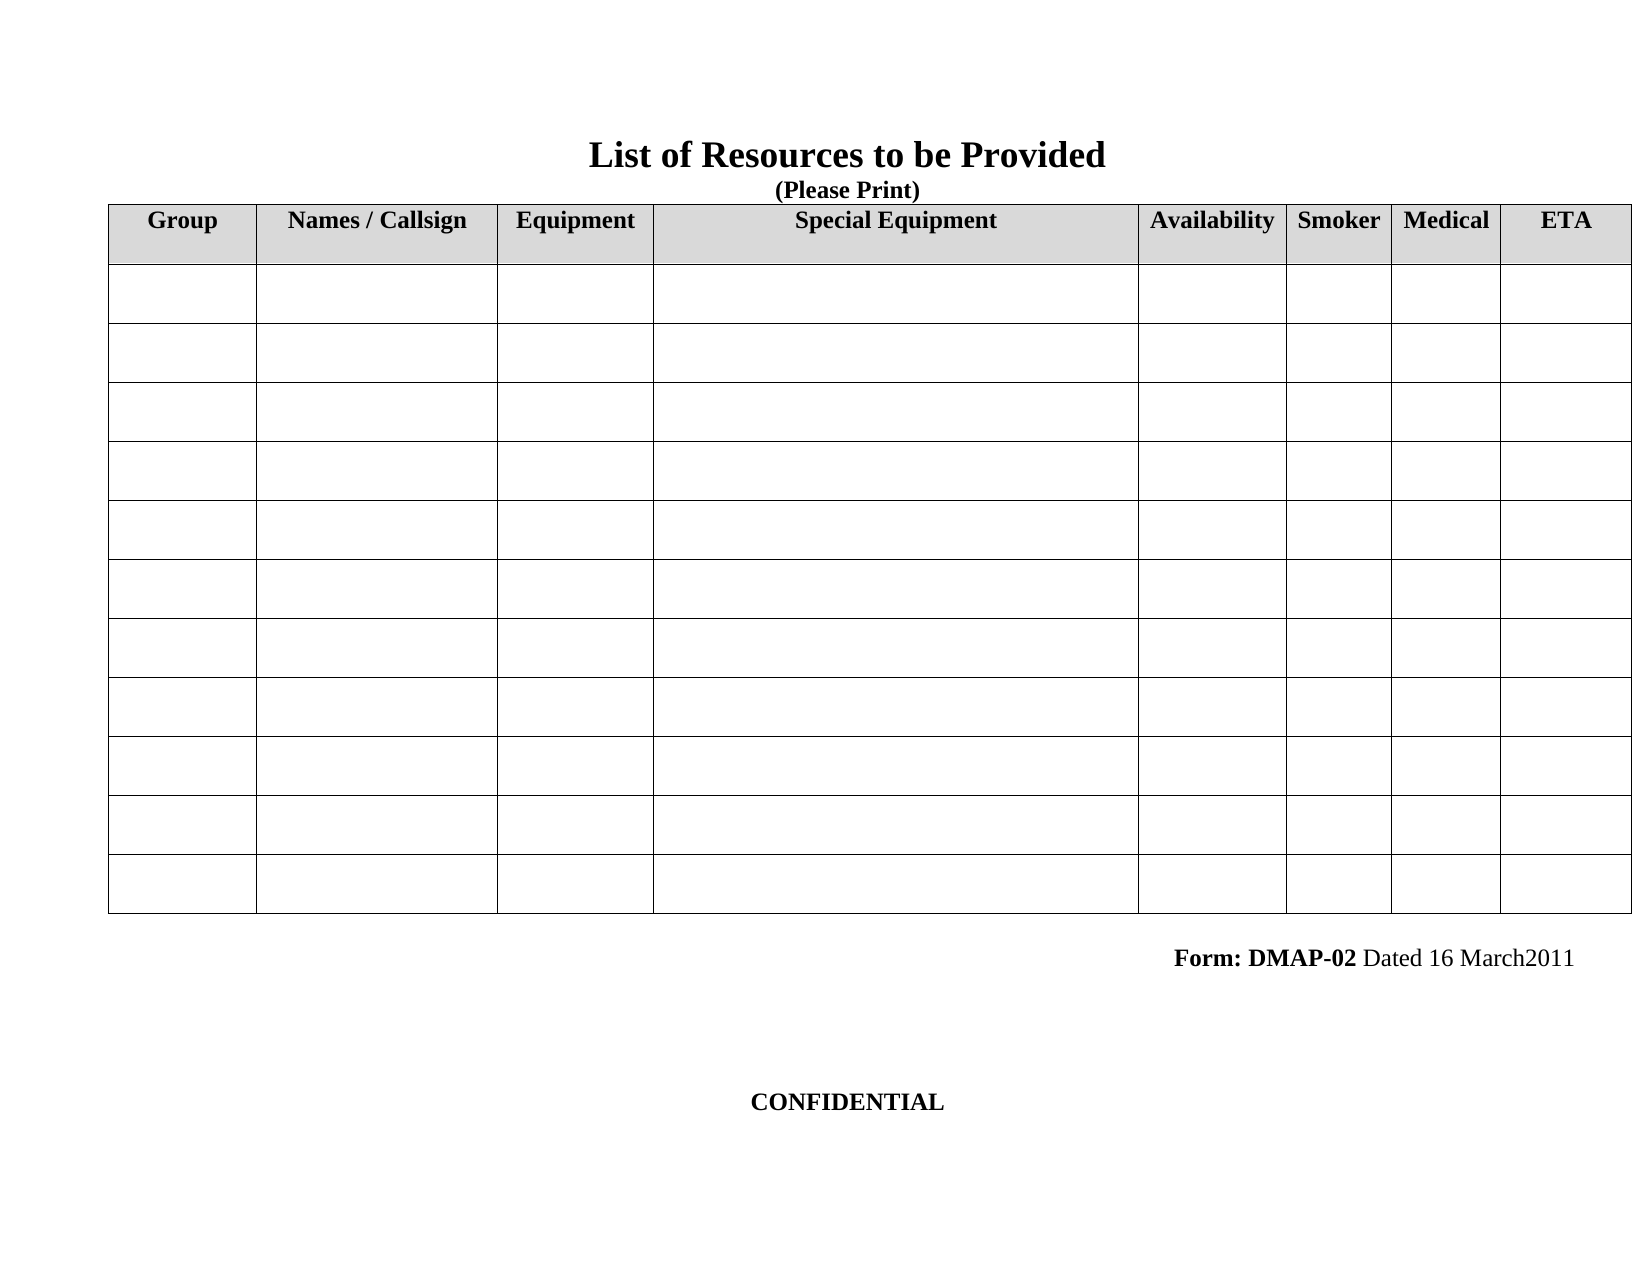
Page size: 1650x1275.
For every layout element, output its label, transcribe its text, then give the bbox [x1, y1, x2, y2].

text CONFIDENTIAL [120, 1087, 1575, 1115]
table_cell [654, 265, 1138, 322]
table_cell [1139, 678, 1286, 736]
table_cell [1501, 678, 1631, 736]
table_cell [257, 560, 497, 618]
table_cell [1287, 265, 1391, 322]
table_cell [1287, 560, 1391, 618]
table_cell [498, 560, 653, 618]
table_cell [257, 619, 497, 677]
table_cell [109, 560, 256, 618]
table_cell [1501, 855, 1631, 913]
table_cell [498, 265, 653, 322]
table_cell [257, 796, 497, 854]
table_cell [1139, 560, 1286, 618]
table_cell [257, 265, 497, 322]
table_cell [257, 501, 497, 559]
table_cell [1392, 265, 1500, 322]
table_cell [109, 442, 256, 500]
table_cell [1501, 442, 1631, 500]
table_cell [109, 324, 256, 382]
text Form: DMAP-02 Dated 16 March2011 [120, 943, 1575, 972]
table_cell [498, 619, 653, 677]
table_cell [1287, 324, 1391, 382]
table_cell [1501, 501, 1631, 559]
text (Please Print) [120, 176, 1575, 204]
table_cell [109, 265, 256, 322]
table_cell [1501, 383, 1631, 441]
table_cell [1287, 383, 1391, 441]
table_cell [498, 383, 653, 441]
table_cell [1139, 619, 1286, 677]
table_cell [654, 619, 1138, 677]
table_cell [1392, 737, 1500, 795]
table_header Availability [1139, 205, 1286, 263]
table_cell [1392, 442, 1500, 500]
table_cell [1392, 501, 1500, 559]
table_cell [1501, 324, 1631, 382]
table_cell [1501, 265, 1631, 322]
table_header Medical [1392, 205, 1500, 263]
table_cell [257, 737, 497, 795]
table_cell [109, 796, 256, 854]
table_cell [1139, 737, 1286, 795]
table_cell [498, 737, 653, 795]
table_cell [257, 324, 497, 382]
table_header Equipment [498, 205, 653, 263]
text List of Resources to be Provided [120, 132, 1575, 176]
table_cell [1139, 324, 1286, 382]
table_cell [1501, 796, 1631, 854]
table_cell [1392, 619, 1500, 677]
table_header ETA [1501, 205, 1631, 263]
table_cell [1392, 678, 1500, 736]
table_header Names / Callsign [257, 205, 497, 263]
table_cell [257, 855, 497, 913]
table_cell [1139, 442, 1286, 500]
table_header Special Equipment [654, 205, 1138, 263]
table_cell [654, 560, 1138, 618]
table_cell [1287, 796, 1391, 854]
table_cell [1287, 737, 1391, 795]
table_cell [1287, 619, 1391, 677]
table_cell [1139, 383, 1286, 441]
table_cell [109, 737, 256, 795]
table_cell [109, 619, 256, 677]
table_cell [498, 501, 653, 559]
table_cell [1287, 678, 1391, 736]
table_cell [654, 796, 1138, 854]
table_cell [1501, 560, 1631, 618]
table_cell [257, 383, 497, 441]
table_cell [654, 678, 1138, 736]
table_cell [1392, 324, 1500, 382]
table_cell [654, 324, 1138, 382]
table_cell [1139, 796, 1286, 854]
table_cell [498, 855, 653, 913]
table_cell [257, 442, 497, 500]
table_cell [1392, 560, 1500, 618]
table_cell [654, 855, 1138, 913]
table_header Smoker [1287, 205, 1391, 263]
table_cell [498, 796, 653, 854]
table_cell [257, 678, 497, 736]
table_cell [1139, 855, 1286, 913]
table_cell [1501, 737, 1631, 795]
table_cell [109, 855, 256, 913]
table_cell [654, 383, 1138, 441]
table_cell [498, 678, 653, 736]
table_header Group [109, 205, 256, 263]
table_cell [1139, 501, 1286, 559]
table_cell [654, 501, 1138, 559]
table_cell [498, 324, 653, 382]
table_cell [654, 737, 1138, 795]
table_cell [1392, 383, 1500, 441]
table_cell [1501, 619, 1631, 677]
table_cell [1392, 855, 1500, 913]
table_cell [109, 678, 256, 736]
table_cell [498, 442, 653, 500]
table_cell [654, 442, 1138, 500]
table_cell [109, 501, 256, 559]
table_cell [1287, 442, 1391, 500]
table_cell [109, 383, 256, 441]
table_cell [1392, 796, 1500, 854]
table_cell [1287, 501, 1391, 559]
table_cell [1139, 265, 1286, 322]
table_cell [1287, 855, 1391, 913]
